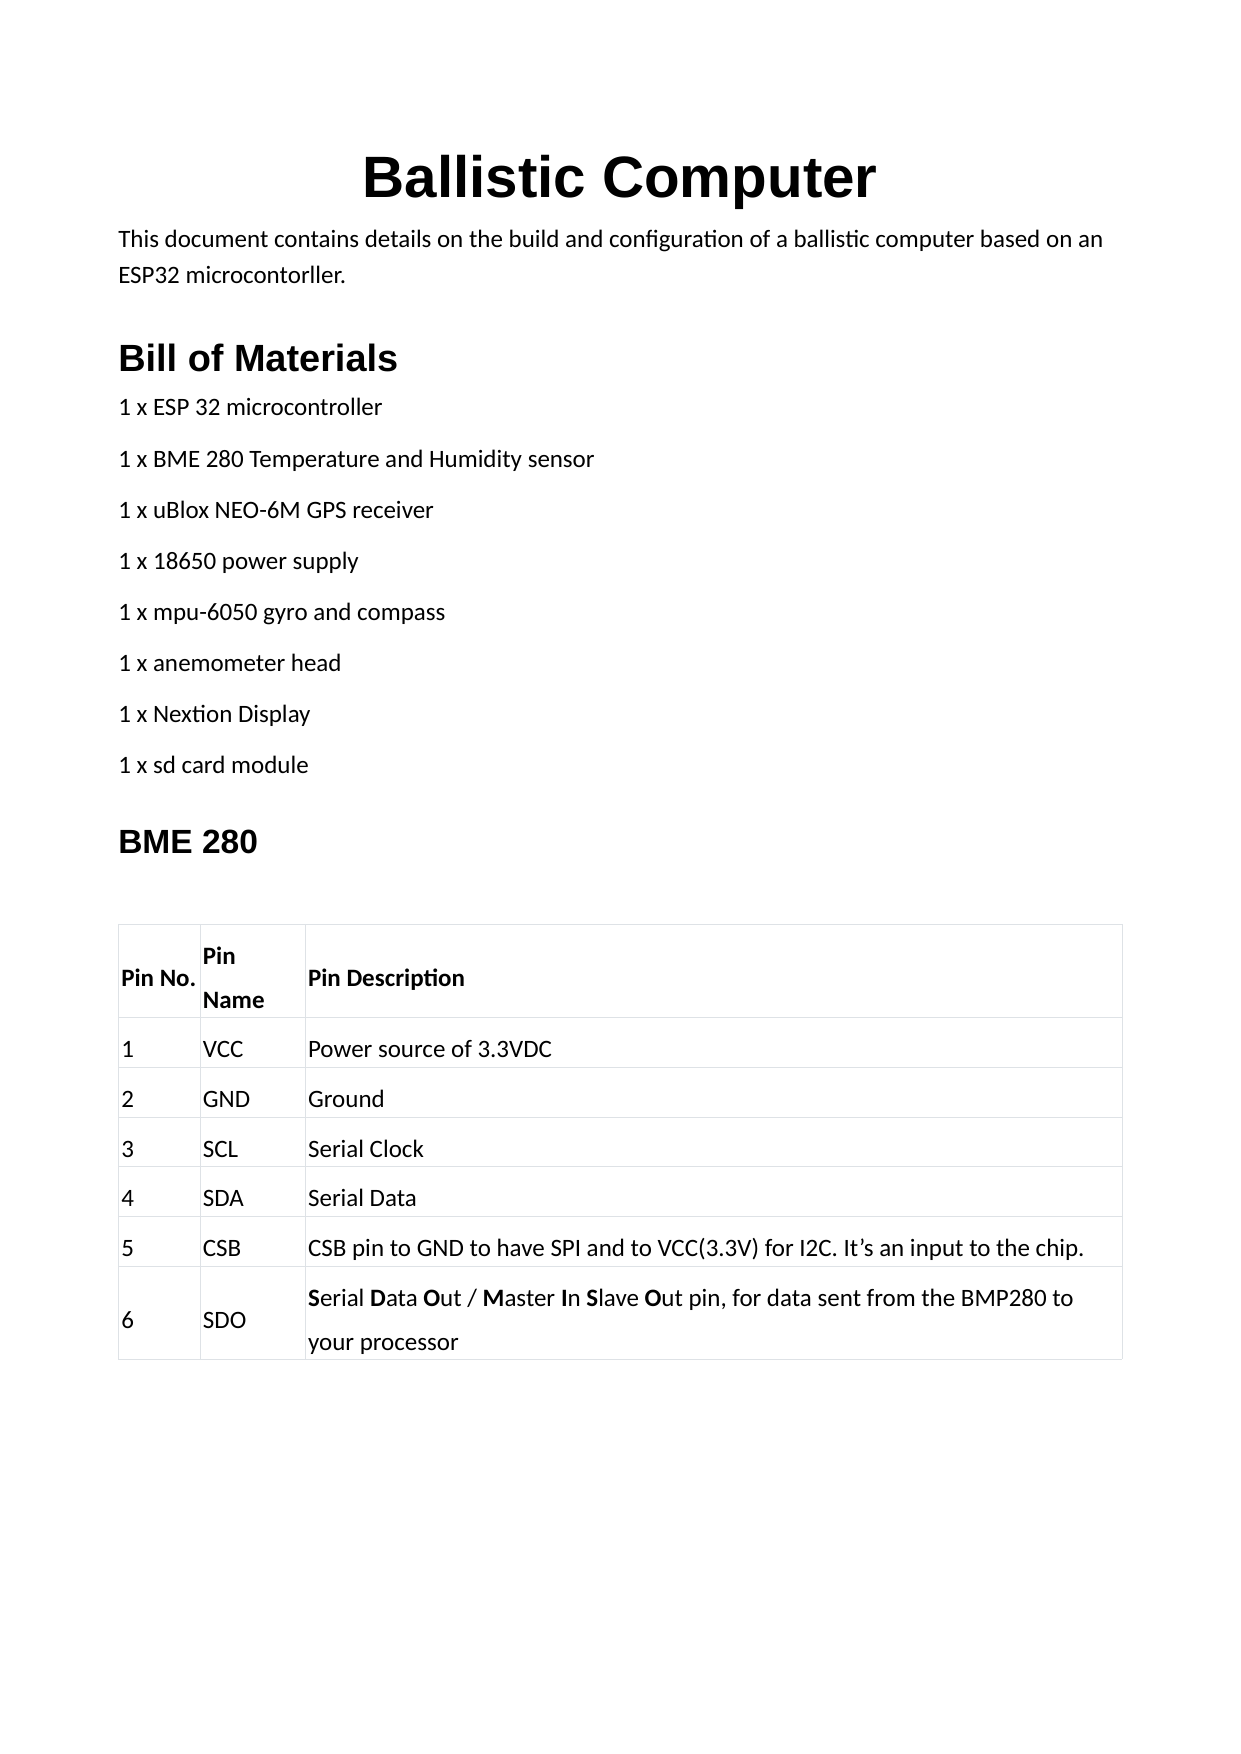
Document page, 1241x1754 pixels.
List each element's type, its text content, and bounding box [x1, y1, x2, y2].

table_cell VCC [201, 1018, 305, 1067]
subtitle BME 280 [118, 822, 1122, 860]
text 1 x sd card module [118, 749, 1122, 780]
table_cell CSB [201, 1217, 305, 1266]
table_header Pin Description [306, 925, 1122, 1017]
table_header Pin No. [119, 925, 200, 1017]
table_cell 4 [119, 1167, 200, 1216]
text 1 x ESP 32 microcontroller [118, 392, 1122, 422]
table_cell SCL [201, 1118, 305, 1166]
text 1 x mpu-6050 gyro and compass [118, 596, 1122, 627]
table_cell CSB pin to GND to have SPI and to VCC(3.3V) for I2C. It’s an input to the chip. [306, 1217, 1122, 1266]
table_cell Power source of 3.3VDC [306, 1018, 1122, 1067]
table_cell SDO [201, 1267, 305, 1359]
table_cell 3 [119, 1118, 200, 1166]
table_cell Serial Clock [306, 1118, 1122, 1166]
text 1 x anemometer head [118, 647, 1122, 678]
text 1 x BME 280 Temperature and Humidity sensor [118, 443, 1122, 473]
table_cell Serial Data [306, 1167, 1122, 1216]
text This document contains details on the build and configuration of a ballistic computer based on an ESP32 microcontorller. [118, 223, 1122, 290]
table_cell 2 [119, 1068, 200, 1117]
text 1 x 18650 power supply [118, 545, 1122, 576]
text 1 x Nextion Display [118, 698, 1122, 729]
table_cell 1 [119, 1018, 200, 1067]
table_cell 5 [119, 1217, 200, 1266]
table_header Pin Name [201, 925, 305, 1017]
subtitle Bill of Materials [118, 335, 1122, 379]
table_cell GND [201, 1068, 305, 1117]
table_cell Serial Data Out / Master In Slave Out pin, for data sent from the BMP280 to your processor [306, 1267, 1122, 1359]
text 1 x uBlox NEO-6M GPS receiver [118, 494, 1122, 524]
title Ballistic Computer [118, 143, 1122, 210]
table_cell SDA [201, 1167, 305, 1216]
table_cell 6 [119, 1267, 200, 1359]
table_cell Ground [306, 1068, 1122, 1117]
